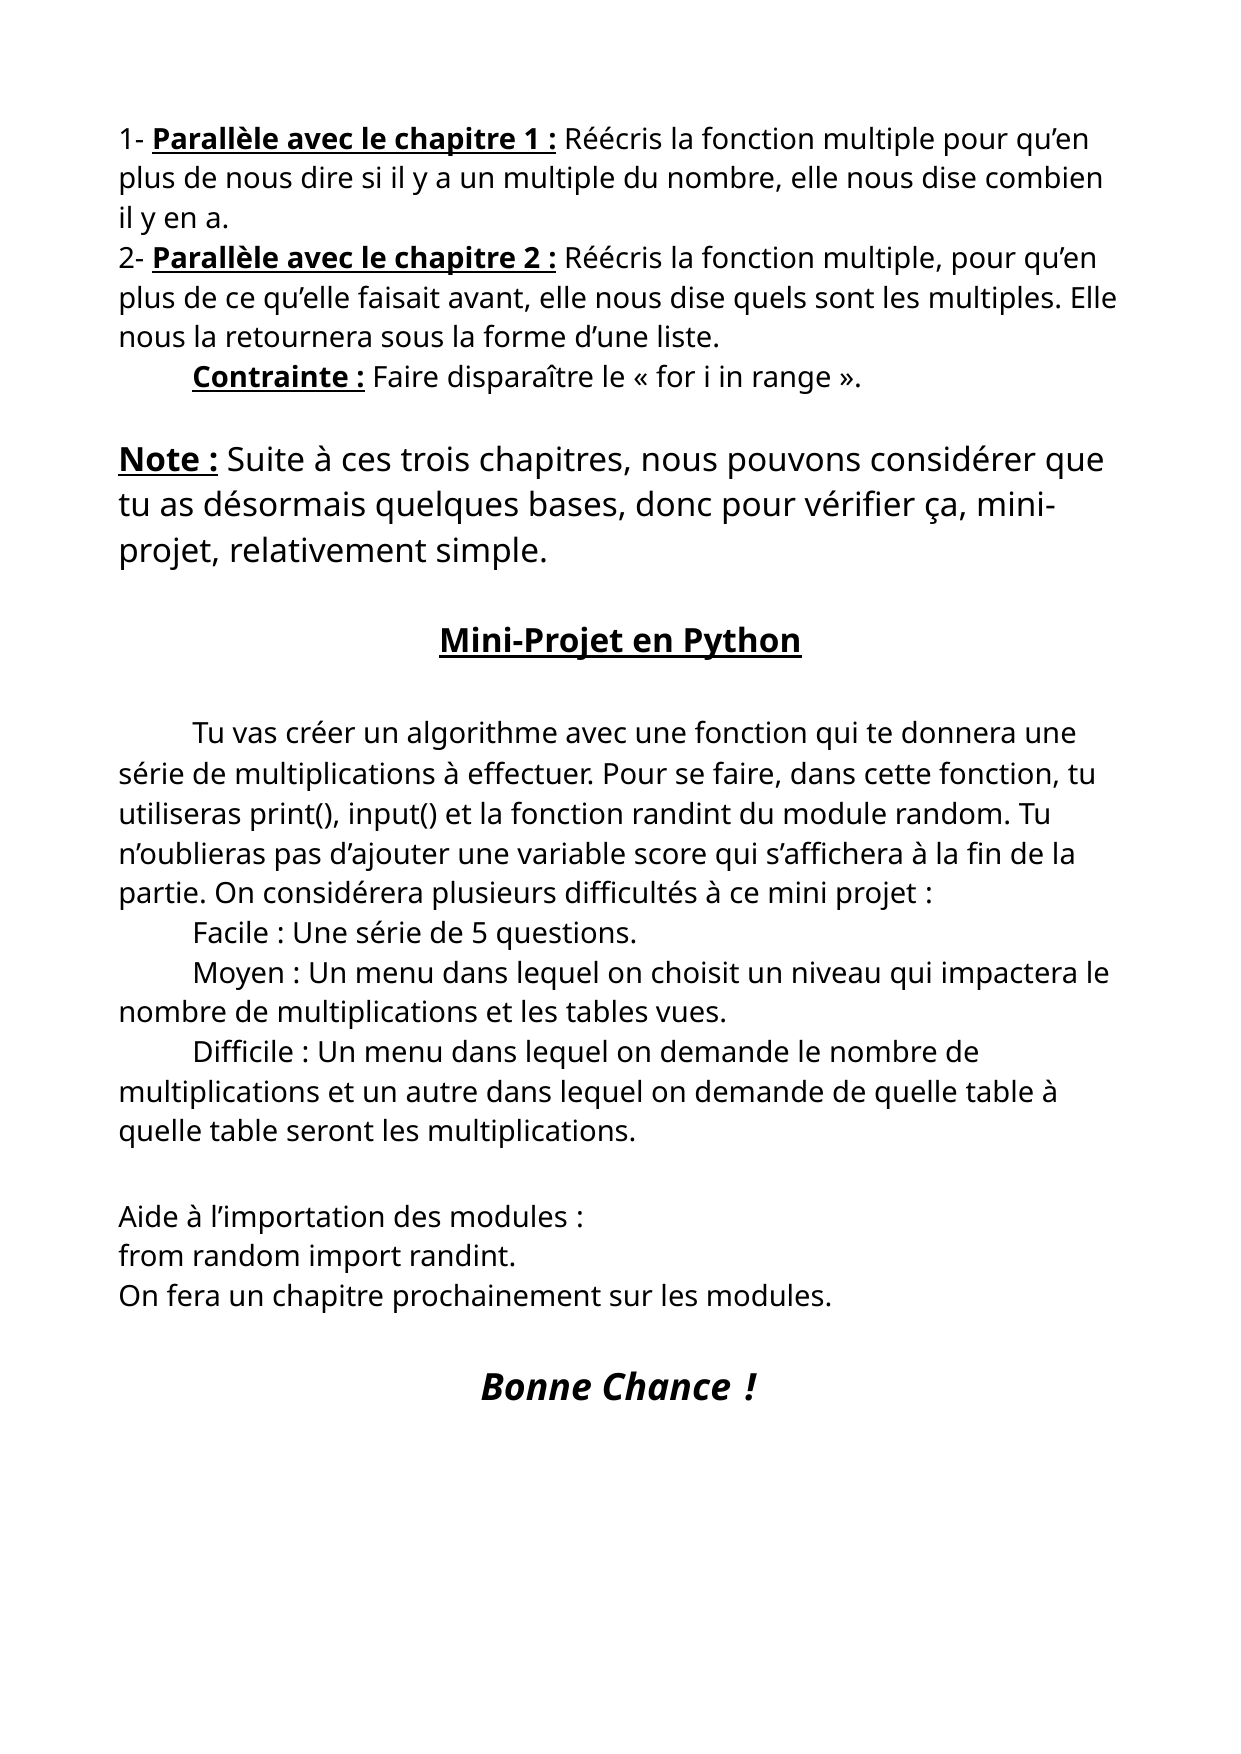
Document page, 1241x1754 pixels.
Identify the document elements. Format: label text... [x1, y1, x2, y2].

text from random import randint. [118, 1236, 1122, 1275]
text Facile : Une série de 5 questions. [118, 912, 1122, 952]
text Aide à l’importation des modules : [118, 1196, 1122, 1236]
text Note : Suite à ces trois chapitres, nous pouvons considérer que tu as désormais quelques bases, donc pour vérifier ça, mini-projet, relativement simple. [118, 436, 1122, 572]
text On fera un chapitre prochainement sur les modules. [118, 1275, 1122, 1315]
text 2- Parallèle avec le chapitre 2 : Réécris la fonction multiple, pour qu’en plus de ce qu’elle faisait avant, elle nous dise quels sont les multiples. Elle nous la retournera sous la forme d’une liste. [118, 237, 1122, 356]
text Moyen : Un menu dans lequel on choisit un niveau qui impactera le nombre de multiplications et les tables vues. [118, 952, 1122, 1031]
text Bonne Chance ! [118, 1360, 1122, 1411]
text Difficile : Un menu dans lequel on demande le nombre de multiplications et un autre dans lequel on demande de quelle table à quelle table seront les multiplications. [118, 1031, 1122, 1150]
text Mini-Projet en Python [118, 617, 1122, 663]
text Contrainte : Faire disparaître le « for i in range ». [118, 356, 1122, 396]
text 1- Parallèle avec le chapitre 1 : Réécris la fonction multiple pour qu’en plus de nous dire si il y a un multiple du nombre, elle nous dise combien il y en a. [118, 118, 1122, 237]
text Tu vas créer un algorithme avec une fonction qui te donnera une série de multiplications à effectuer. Pour se faire, dans cette fonction, tu utiliseras print(), input() et la fonction randint du module random. Tu n’oublieras pas d’ajouter une variable score qui s’affichera à la fin de la partie. On considérera plusieurs difficultés à ce mini projet : [118, 708, 1122, 912]
